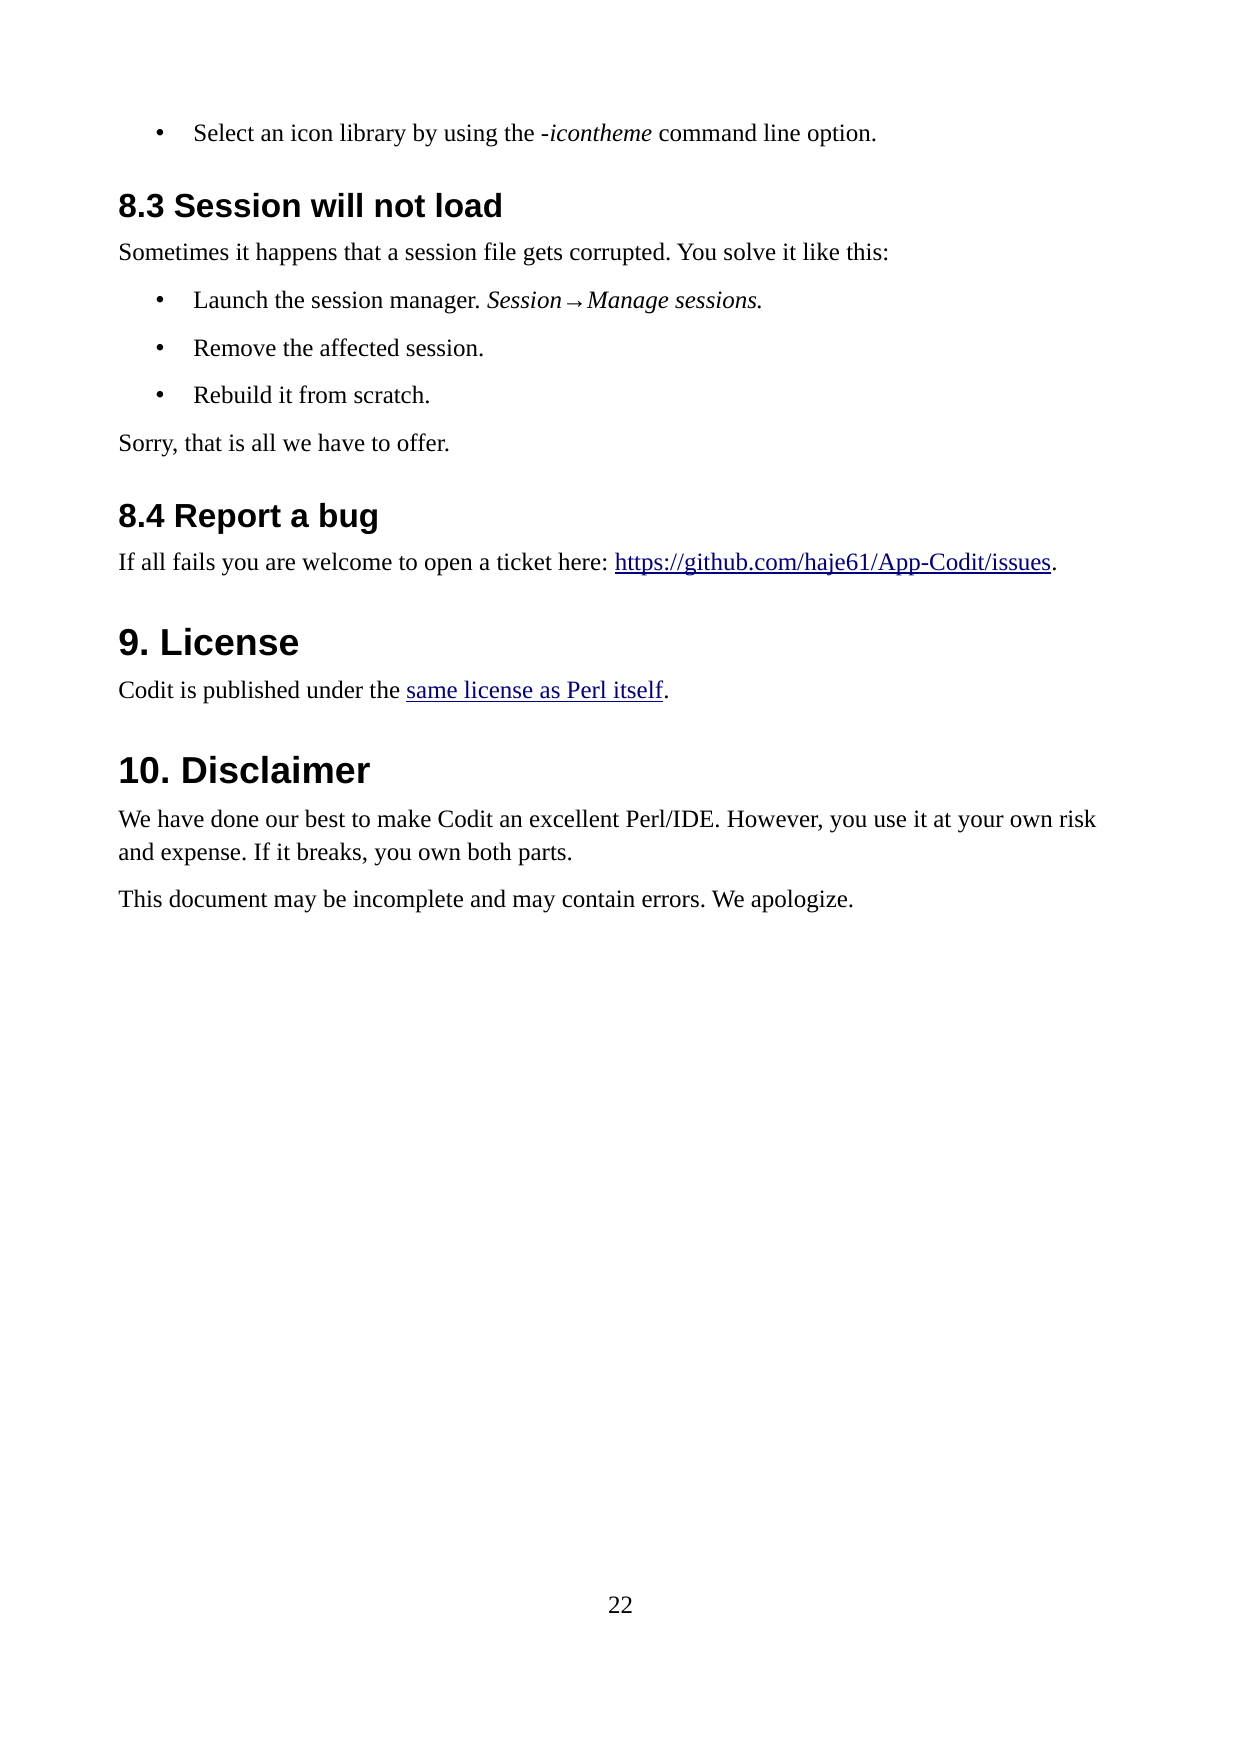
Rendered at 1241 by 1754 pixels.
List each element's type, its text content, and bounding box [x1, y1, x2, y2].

text If all fails you are welcome to open a ticket here: https://github.com/haje61/App-Codit/issues. [118, 547, 1122, 576]
text Sorry, that is all we have to offer. [118, 428, 1122, 457]
text This document may be incomplete and may contain errors. We apologize. [118, 884, 1122, 913]
subtitle 8.3 Session will not load [118, 187, 1122, 225]
list Select an icon library by using the -icontheme command line option. [156, 118, 1122, 147]
subtitle 8.4 Report a bug [118, 496, 1122, 535]
list Rebuild it from scratch. [156, 380, 1122, 409]
subtitle 9. License [118, 620, 1122, 663]
text Sometimes it happens that a session file gets corrupted. You solve it like this: [118, 237, 1122, 266]
text Codit is published under the same license as Perl itself. [118, 676, 1122, 704]
subtitle 10. Disclaimer [118, 748, 1122, 791]
text We have done our best to make Codit an excellent Perl/IDE. However, you use it at your own risk and expense. If it breaks, you own both parts. [118, 804, 1122, 866]
list Remove the affected session. [156, 333, 1122, 361]
list Launch the session manager. Session→Manage sessions. [156, 285, 1122, 314]
